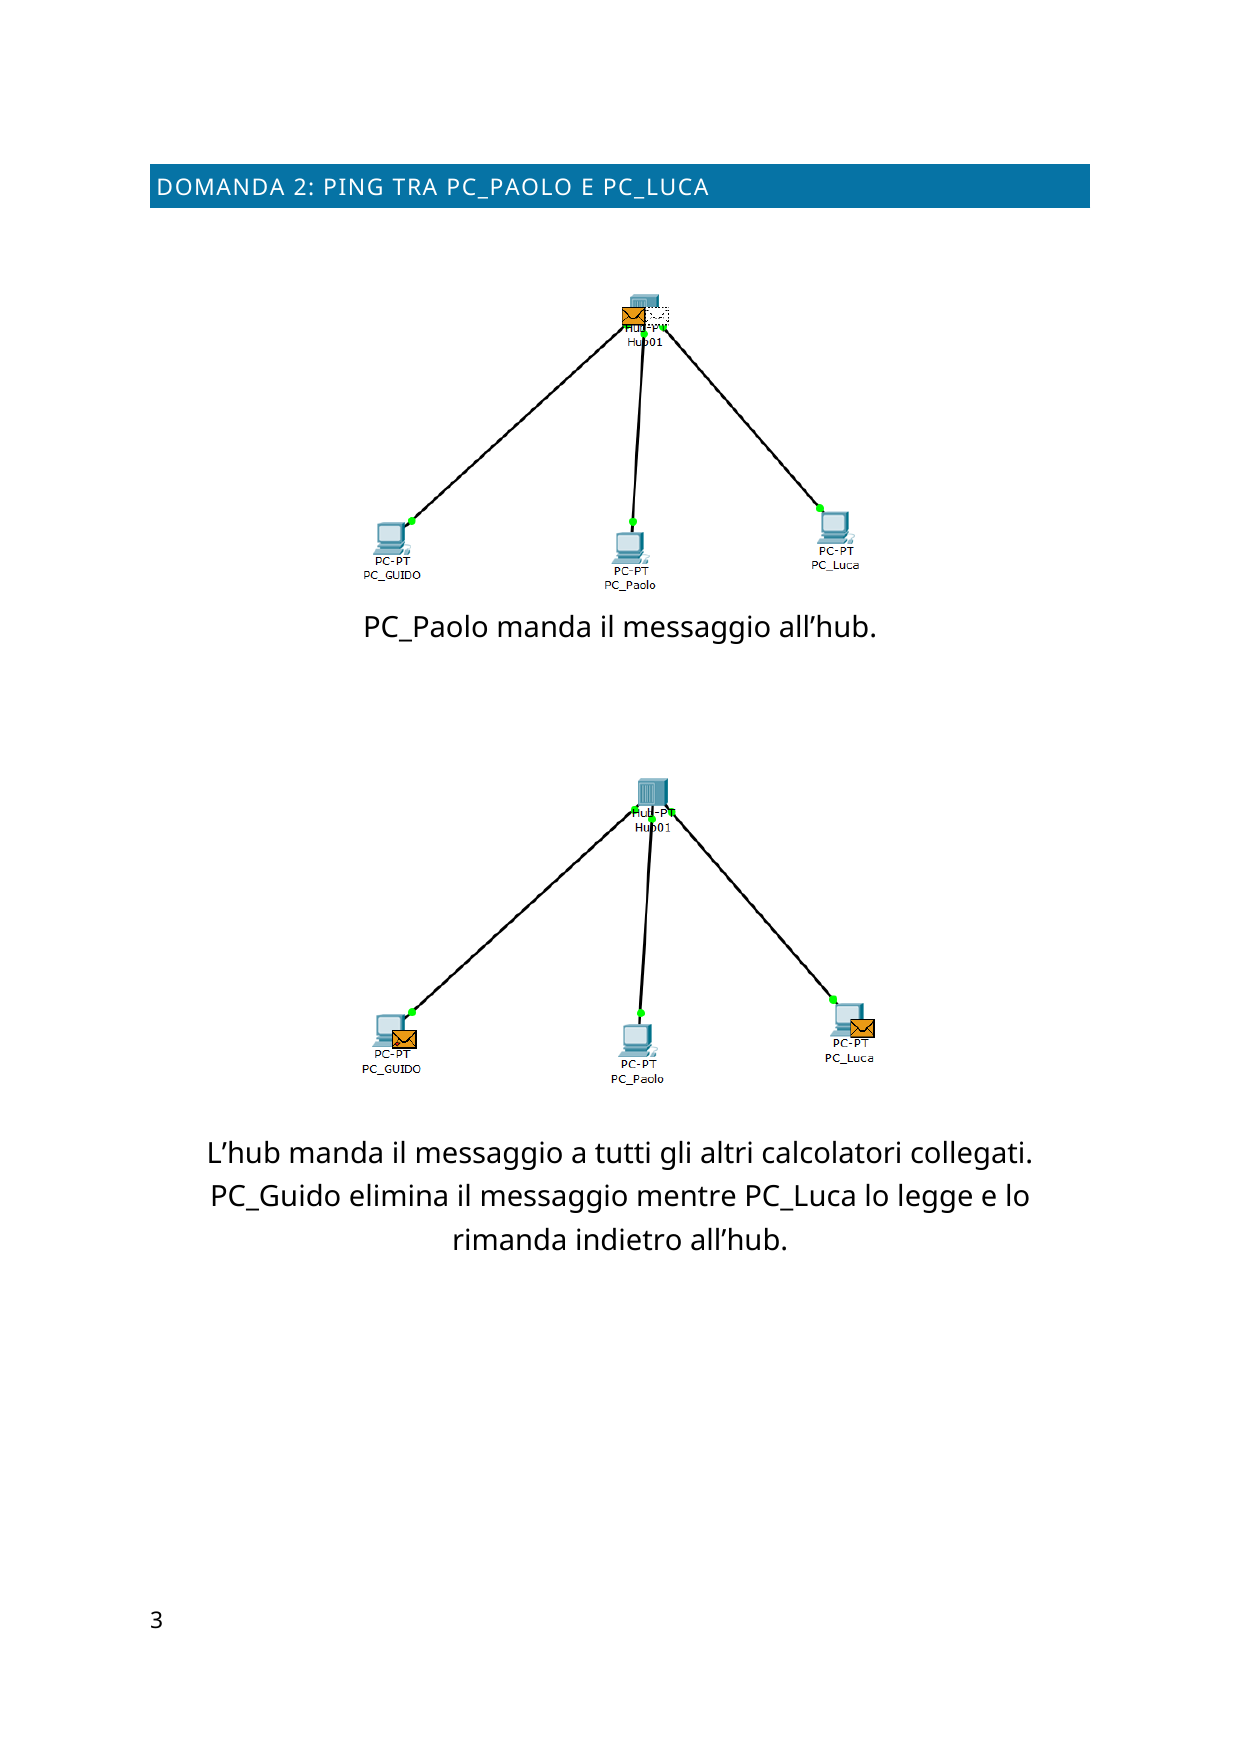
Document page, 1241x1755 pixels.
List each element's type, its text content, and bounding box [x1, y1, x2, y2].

subtitle domanda 2: ping tra pc_Paolo e pc_luca [156, 171, 1084, 202]
text PC_Paolo manda il messaggio all’hub. [150, 224, 1090, 646]
text L’hub manda il messaggio a tutti gli altri calcolatori collegati. PC_Guido elimina il messaggio mentre PC_Luca lo legge e lo rimanda indietro all’hub. [150, 1132, 1090, 1259]
